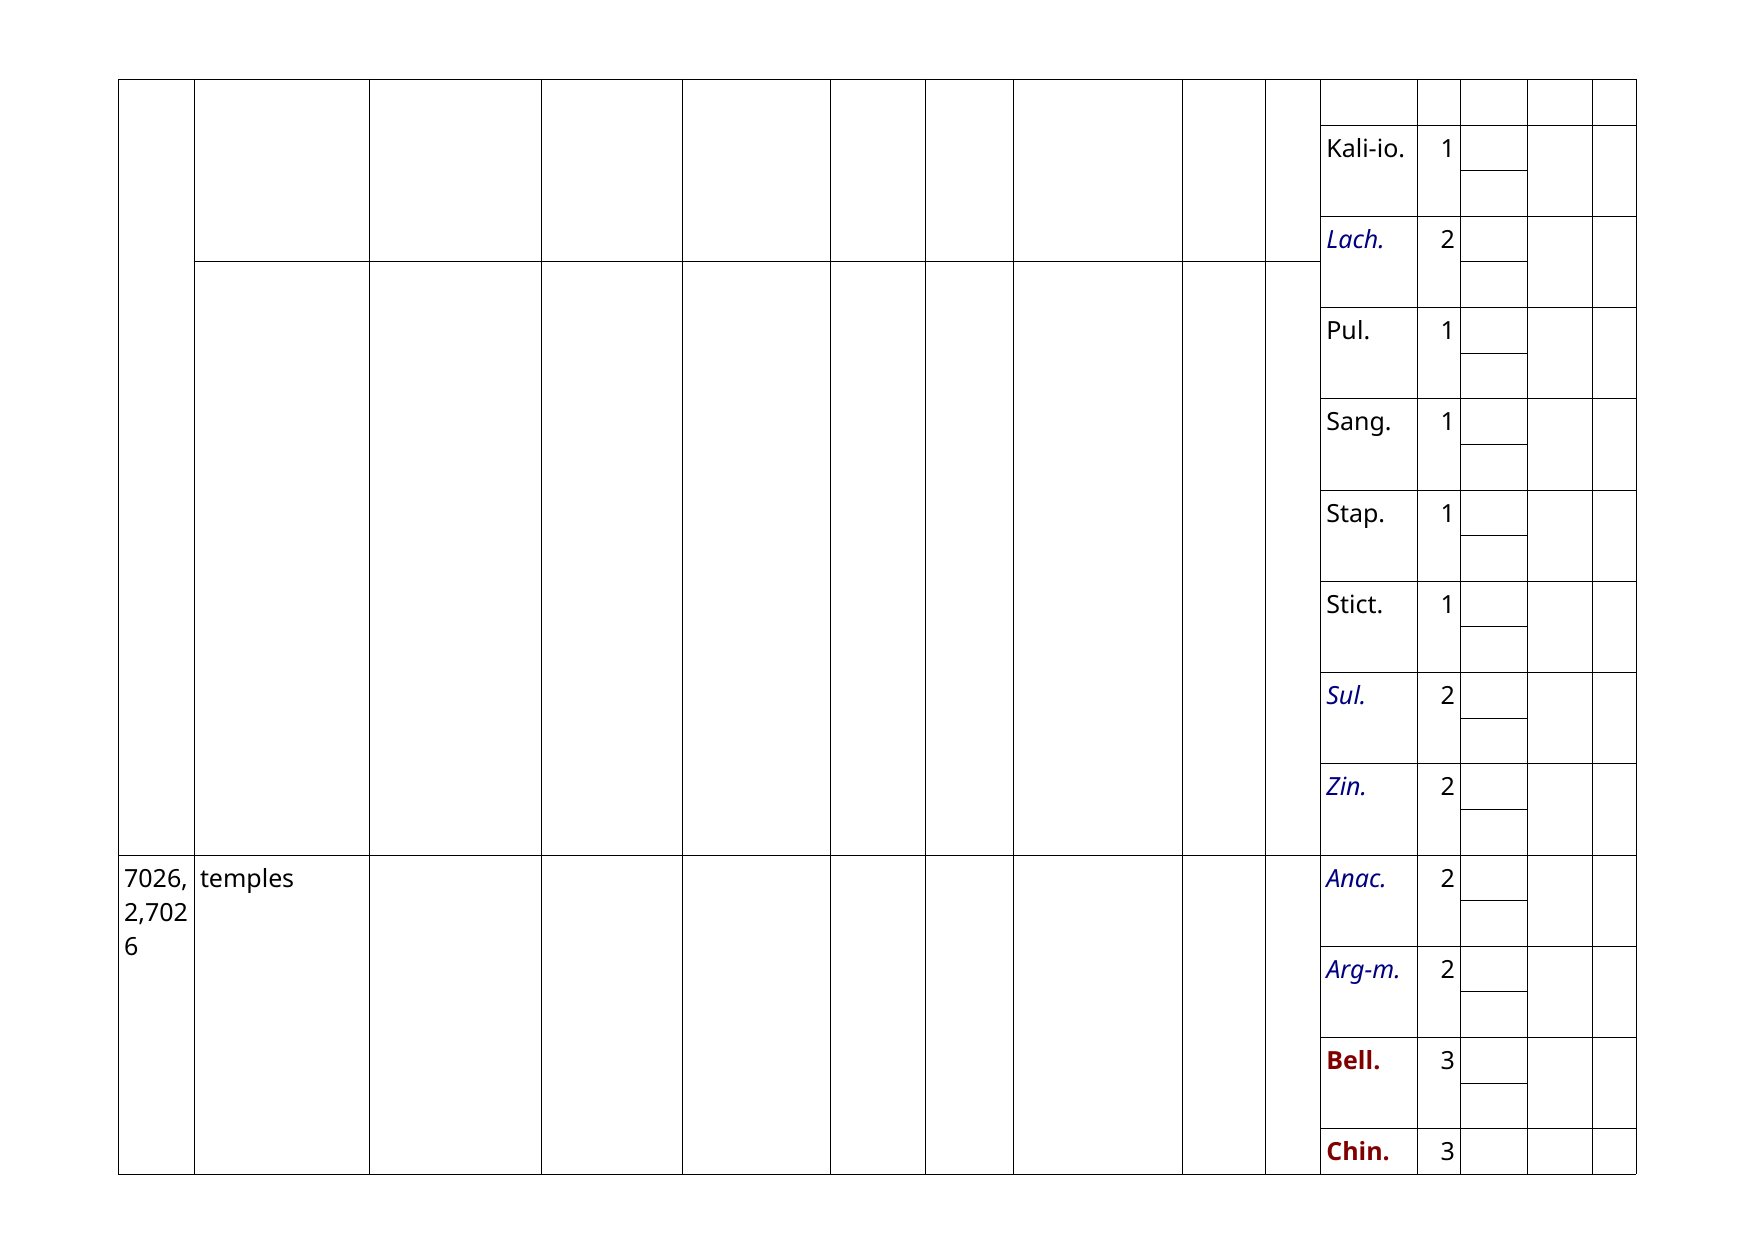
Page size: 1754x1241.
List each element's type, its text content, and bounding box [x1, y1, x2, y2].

table_cell [831, 856, 925, 1174]
table_cell temples [195, 856, 369, 1174]
table_cell [1528, 1038, 1592, 1128]
table_cell [1461, 673, 1527, 718]
table_cell [1528, 856, 1592, 946]
table_cell [831, 80, 925, 261]
table_cell [1593, 582, 1636, 672]
table_cell Zin. [1321, 764, 1417, 854]
table_cell [1461, 764, 1527, 809]
table_cell 7026,2,7026 [119, 856, 194, 1174]
table_cell [1461, 399, 1527, 444]
table_cell [1266, 262, 1320, 854]
table_cell [1183, 262, 1265, 854]
table_cell Stict. [1321, 582, 1417, 672]
table_cell 1 [1418, 582, 1460, 672]
table_cell [370, 262, 541, 854]
table_cell [1528, 491, 1592, 581]
table_cell 2 [1418, 764, 1460, 854]
table_cell [1461, 1084, 1527, 1128]
table_cell [1266, 856, 1320, 1174]
table_cell [195, 262, 369, 854]
table_cell [195, 80, 369, 261]
table_cell [1593, 491, 1636, 581]
table_cell [1461, 80, 1527, 124]
table_cell Lach. [1321, 217, 1417, 307]
table_cell [831, 262, 925, 854]
table_cell [1528, 308, 1592, 398]
table_cell 2 [1418, 217, 1460, 307]
table_cell [1461, 445, 1527, 489]
table_cell [1593, 947, 1636, 1037]
table_cell [542, 856, 682, 1174]
table_cell [683, 262, 830, 854]
table_cell [1528, 673, 1592, 763]
table_cell [1461, 354, 1527, 398]
table_cell [1461, 947, 1527, 991]
table_cell [1461, 992, 1527, 1037]
table_cell [542, 262, 682, 854]
table_cell [1528, 582, 1592, 672]
table_cell [1593, 126, 1636, 216]
table_cell 2 [1418, 673, 1460, 763]
table_cell [1461, 1038, 1527, 1083]
table_cell [1461, 126, 1527, 170]
table_cell 2 [1418, 947, 1460, 1037]
table_cell Sang. [1321, 399, 1417, 489]
table_cell Bell. [1321, 1038, 1417, 1128]
table_cell 3 [1418, 1038, 1460, 1128]
table_cell [1461, 901, 1527, 946]
table_cell [1461, 627, 1527, 672]
table_cell [1461, 491, 1527, 535]
table_cell [1461, 262, 1527, 307]
table_cell [1528, 80, 1592, 124]
table_cell [1593, 1038, 1636, 1128]
table_cell [1593, 764, 1636, 854]
table_cell [1014, 262, 1182, 854]
table_cell [1461, 719, 1527, 763]
table_cell 1 [1418, 491, 1460, 581]
table_cell [1266, 80, 1320, 261]
table_cell Anac. [1321, 856, 1417, 946]
table_cell [1461, 1129, 1527, 1174]
table_cell [1014, 80, 1182, 261]
table_cell [1528, 947, 1592, 1037]
table_cell [926, 262, 1013, 854]
table_cell [1014, 856, 1182, 1174]
table_cell 2 [1418, 856, 1460, 946]
table_cell [370, 856, 541, 1174]
table_cell [1593, 399, 1636, 489]
table_cell [926, 80, 1013, 261]
table_cell [1593, 1129, 1636, 1174]
table_cell Sul. [1321, 673, 1417, 763]
table_cell [1593, 217, 1636, 307]
table_cell 3 [1418, 1129, 1460, 1174]
table_cell [1461, 171, 1527, 216]
table_cell [1593, 308, 1636, 398]
table_cell [1528, 126, 1592, 216]
table_cell [683, 856, 830, 1174]
table_cell [1461, 582, 1527, 626]
table_cell 1 [1418, 399, 1460, 489]
table_cell 1 [1418, 126, 1460, 216]
table_cell [1183, 80, 1265, 261]
table_cell [926, 856, 1013, 1174]
table_cell [1461, 856, 1527, 900]
table_cell Kali-io. [1321, 126, 1417, 216]
table_cell [1321, 80, 1417, 124]
table_cell [1528, 764, 1592, 854]
table_cell [1528, 217, 1592, 307]
table_cell [1461, 217, 1527, 261]
table_cell [542, 80, 682, 261]
table_cell [1461, 810, 1527, 854]
table_cell [683, 80, 830, 261]
table_cell Chin. [1321, 1129, 1417, 1174]
table_cell [1461, 536, 1527, 581]
table_cell [1593, 80, 1636, 124]
table_cell [1528, 1129, 1592, 1174]
table_cell [1418, 80, 1460, 124]
table_cell [1183, 856, 1265, 1174]
table_cell [1593, 673, 1636, 763]
table_cell [1528, 399, 1592, 489]
table_cell [1593, 856, 1636, 946]
table_cell [119, 80, 194, 854]
table_cell 1 [1418, 308, 1460, 398]
table_cell Stap. [1321, 491, 1417, 581]
table_cell [1461, 308, 1527, 353]
table_cell Arg-m. [1321, 947, 1417, 1037]
table_cell Pul. [1321, 308, 1417, 398]
table_cell [370, 80, 541, 261]
